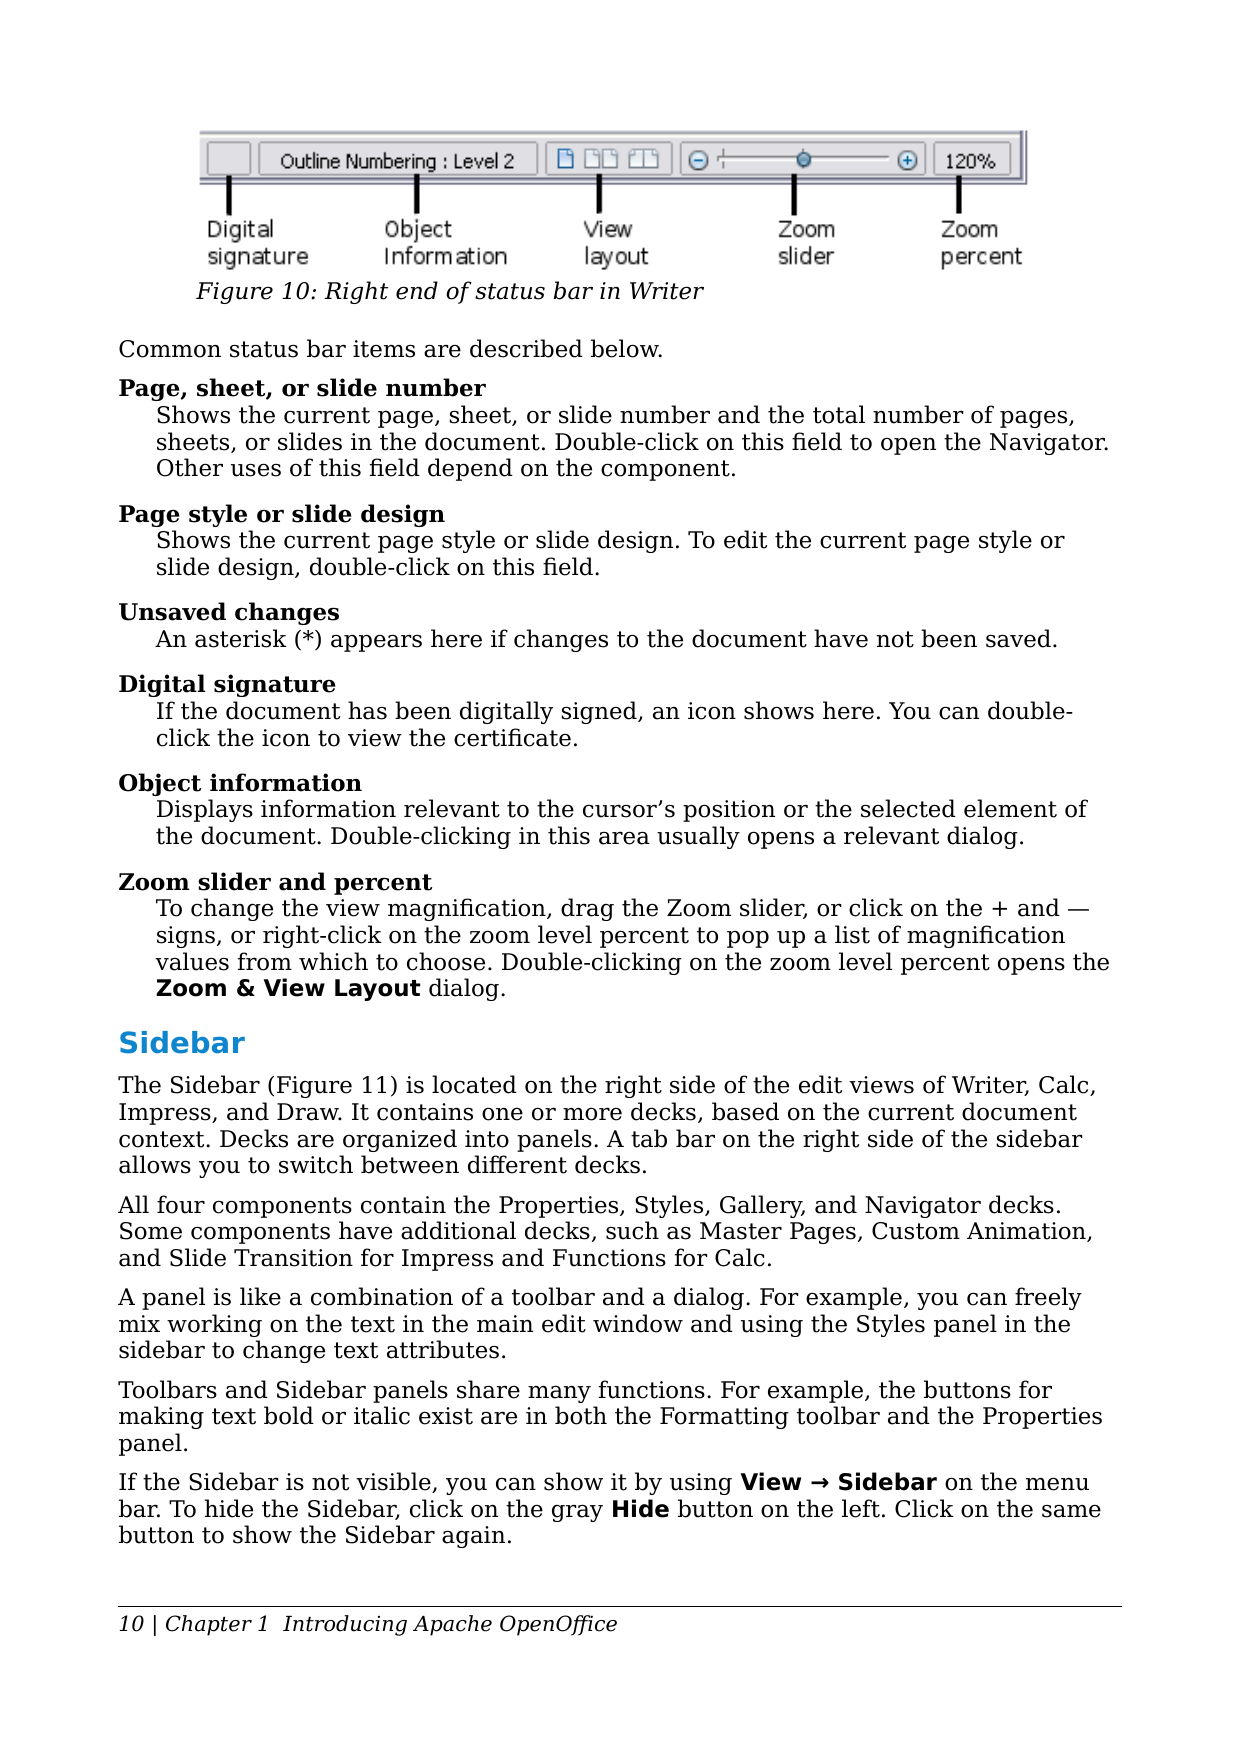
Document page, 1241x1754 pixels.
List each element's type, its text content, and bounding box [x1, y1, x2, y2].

text All four components contain the Properties, Styles, Gallery, and Navigator decks. Some components have additional decks, such as Master Pages, Custom Animation, and Slide Transition for Impress and Functions for Calc. [118, 1192, 1122, 1272]
text If the Sidebar is not visible, you can show it by using View → Sidebar on the menu bar. To hide the Sidebar, click on the gray Hide button on the left. Click on the same button to show the Sidebar again. [118, 1469, 1122, 1549]
text A panel is like a combination of a toolbar and a dialog. For example, you can freely mix working on the text in the main edit window and using the Styles panel in the sidebar to change text attributes. [118, 1284, 1122, 1364]
text Figure 10: Right end of status bar in Writer [196, 279, 1037, 305]
picture [196, 118, 1037, 279]
text Object information [118, 770, 1122, 797]
list Common status bar items are described below. [118, 336, 1122, 363]
text If the document has been digitally signed, an icon shows here. You can double-click the icon to view the certificate. [156, 698, 1122, 751]
subtitle Sidebar [118, 1026, 1122, 1060]
text Unsaved changes [118, 599, 1122, 626]
text To change the view magnification, drag the Zoom slider, or click on the + and — signs, or right-click on the zoom level percent to pop up a list of magnification values from which to choose. Double-clicking on the zoom level percent opens the Zoom & View Layout dialog. [156, 895, 1122, 1002]
text Toolbars and Sidebar panels share many functions. For example, the buttons for making text bold or italic exist are in both the Formatting toolbar and the Properties panel. [118, 1377, 1122, 1457]
text Page, sheet, or slide number [118, 375, 1122, 402]
text Displays information relevant to the cursor’s position or the selected element of the document. Double-clicking in this area usually opens a relevant dialog. [156, 797, 1122, 850]
text Page style or slide design [118, 501, 1122, 527]
text Digital signature [118, 671, 1122, 698]
text An asterisk (*) appears here if changes to the document have not been saved. [156, 626, 1122, 653]
text The Sidebar (Figure 11) is located on the right side of the edit views of Writer, Calc, Impress, and Draw. It contains one or more decks, based on the current document context. Decks are organized into panels. A tab bar on the right side of the sidebar allows you to switch between different decks. [118, 1073, 1122, 1179]
text Shows the current page style or slide design. To edit the current page style or slide design, double-click on this field. [156, 527, 1122, 581]
text Shows the current page, sheet, or slide number and the total number of pages, sheets, or slides in the document. Double-click on this field to open the Navigator. Other uses of this field depend on the component. [156, 402, 1122, 482]
text Zoom slider and percent [118, 868, 1122, 895]
